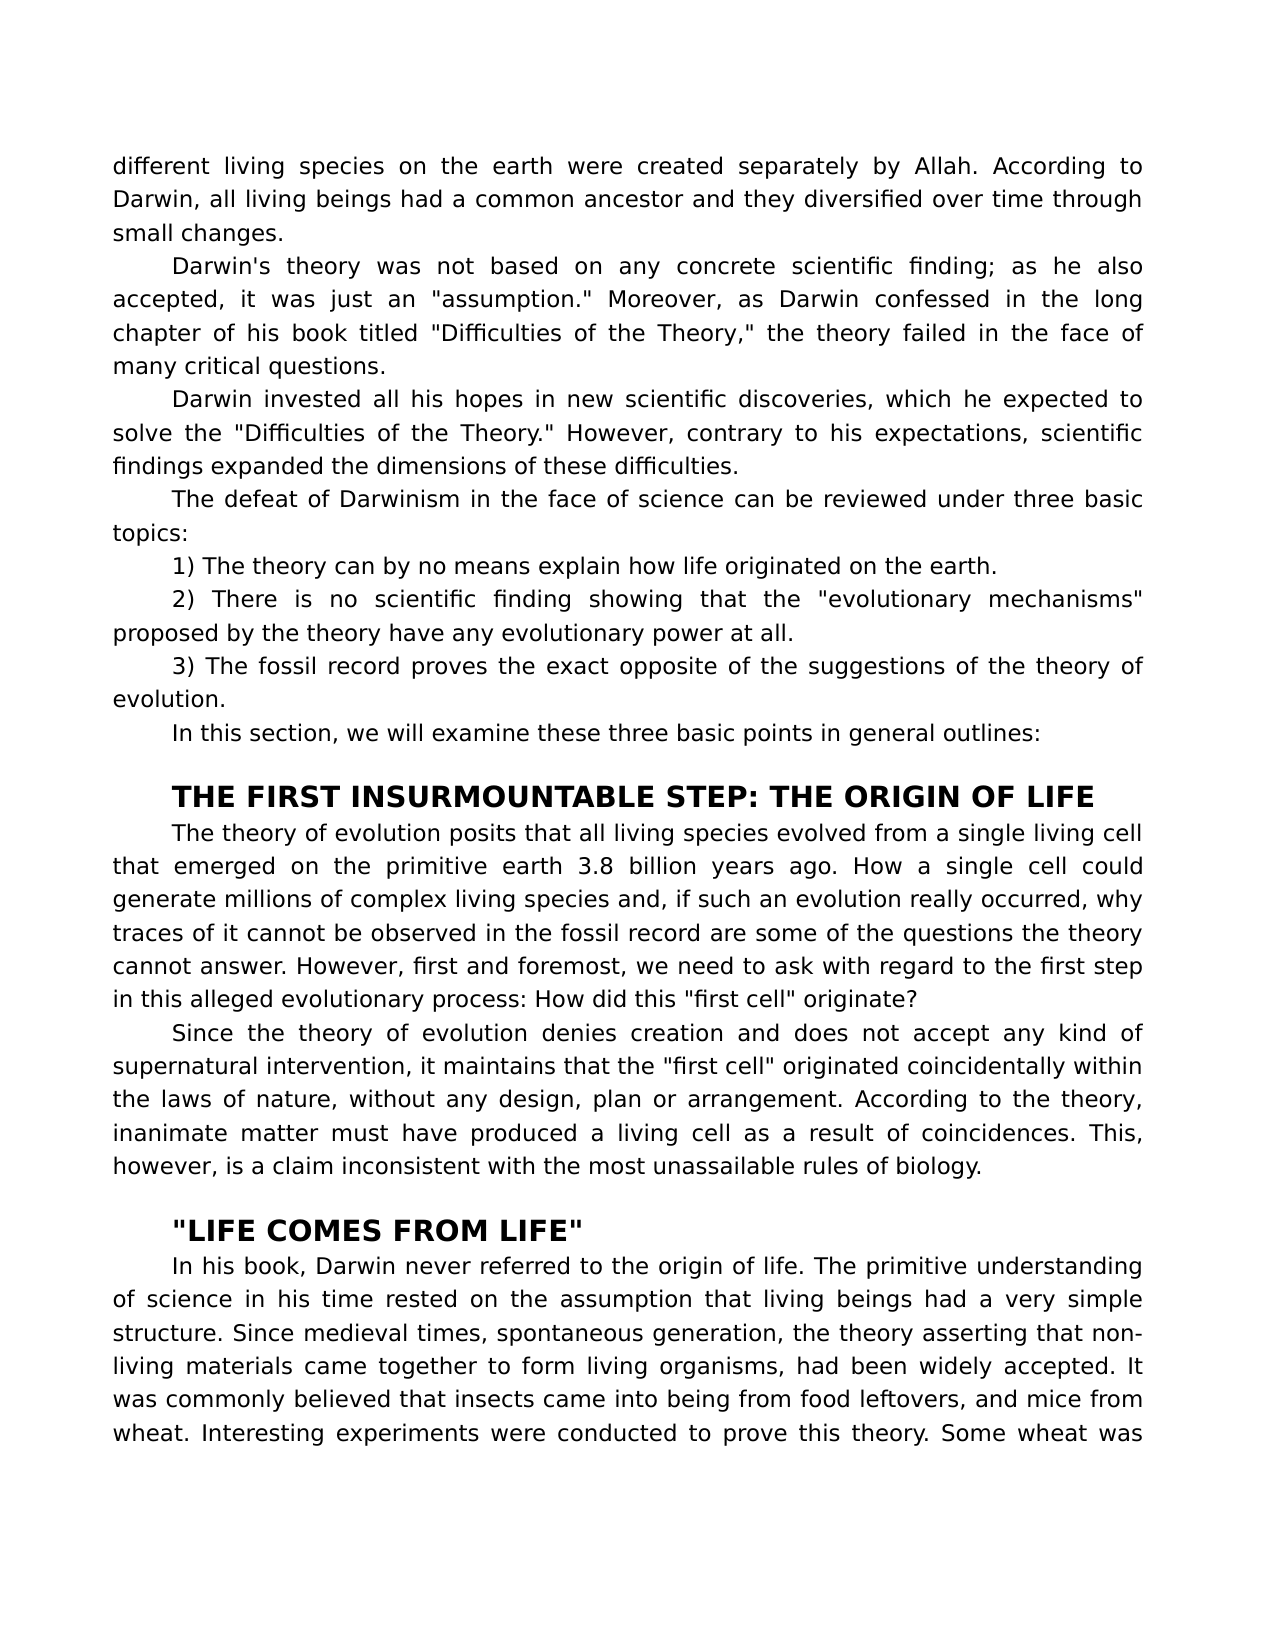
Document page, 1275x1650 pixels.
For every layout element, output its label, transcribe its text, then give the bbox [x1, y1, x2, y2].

text THE FIRST INSURMOUNTABLE STEP: THE ORIGIN OF LIFE [112, 781, 1145, 814]
text 2) There is no scientific finding showing that the "evolutionary mechanisms" proposed by the theory have any evolutionary power at all. [112, 581, 1145, 648]
text Darwin's theory was not based on any concrete scientific finding; as he also accepted, it was just an "assumption." Moreover, as Darwin confessed in the long chapter of his book titled "Difficulties of the Theory," the theory failed in the face of many critical questions. [112, 248, 1145, 381]
text Since the theory of evolution denies creation and does not accept any kind of supernatural intervention, it maintains that the "first cell" originated coincidentally within the laws of nature, without any design, plan or arrangement. According to the theory, inanimate matter must have produced a living cell as a result of coincidences. This, however, is a claim inconsistent with the most unassailable rules of biology. [112, 1014, 1145, 1181]
text The defeat of Darwinism in the face of science can be reviewed under three basic topics: [112, 481, 1145, 548]
text In this section, we will examine these three basic points in general outlines: [112, 714, 1145, 748]
text The theory of evolution posits that all living species evolved from a single living cell that emerged on the primitive earth 3.8 billion years ago. How a single cell could generate millions of complex living species and, if such an evolution really occurred, why traces of it cannot be observed in the fossil record are some of the questions the theory cannot answer. However, first and foremost, we need to ask with regard to the first step in this alleged evolutionary process: How did this "first cell" originate? [112, 814, 1145, 1014]
text 3) The fossil record proves the exact opposite of the suggestions of the theory of evolution. [112, 648, 1145, 714]
text Darwin invested all his hopes in new scientific discoveries, which he expected to solve the "Difficulties of the Theory." However, contrary to his expectations, scientific findings expanded the dimensions of these difficulties. [112, 381, 1145, 481]
text 1) The theory can by no means explain how life originated on the earth. [112, 548, 1145, 581]
text different living species on the earth were created separately by Allah. According to Darwin, all living beings had a common ancestor and they diversified over time through small changes. [112, 148, 1145, 248]
text In his book, Darwin never referred to the origin of life. The primitive understanding of science in his time rested on the assumption that living beings had a very simple structure. Since medieval times, spontaneous generation, the theory asserting that non-living materials came together to form living organisms, had been widely accepted. It was commonly believed that insects came into being from food leftovers, and mice from wheat. Interesting experiments were conducted to prove this theory. Some wheat was [112, 1248, 1145, 1448]
text "LIFE COMES FROM LIFE" [112, 1214, 1145, 1248]
